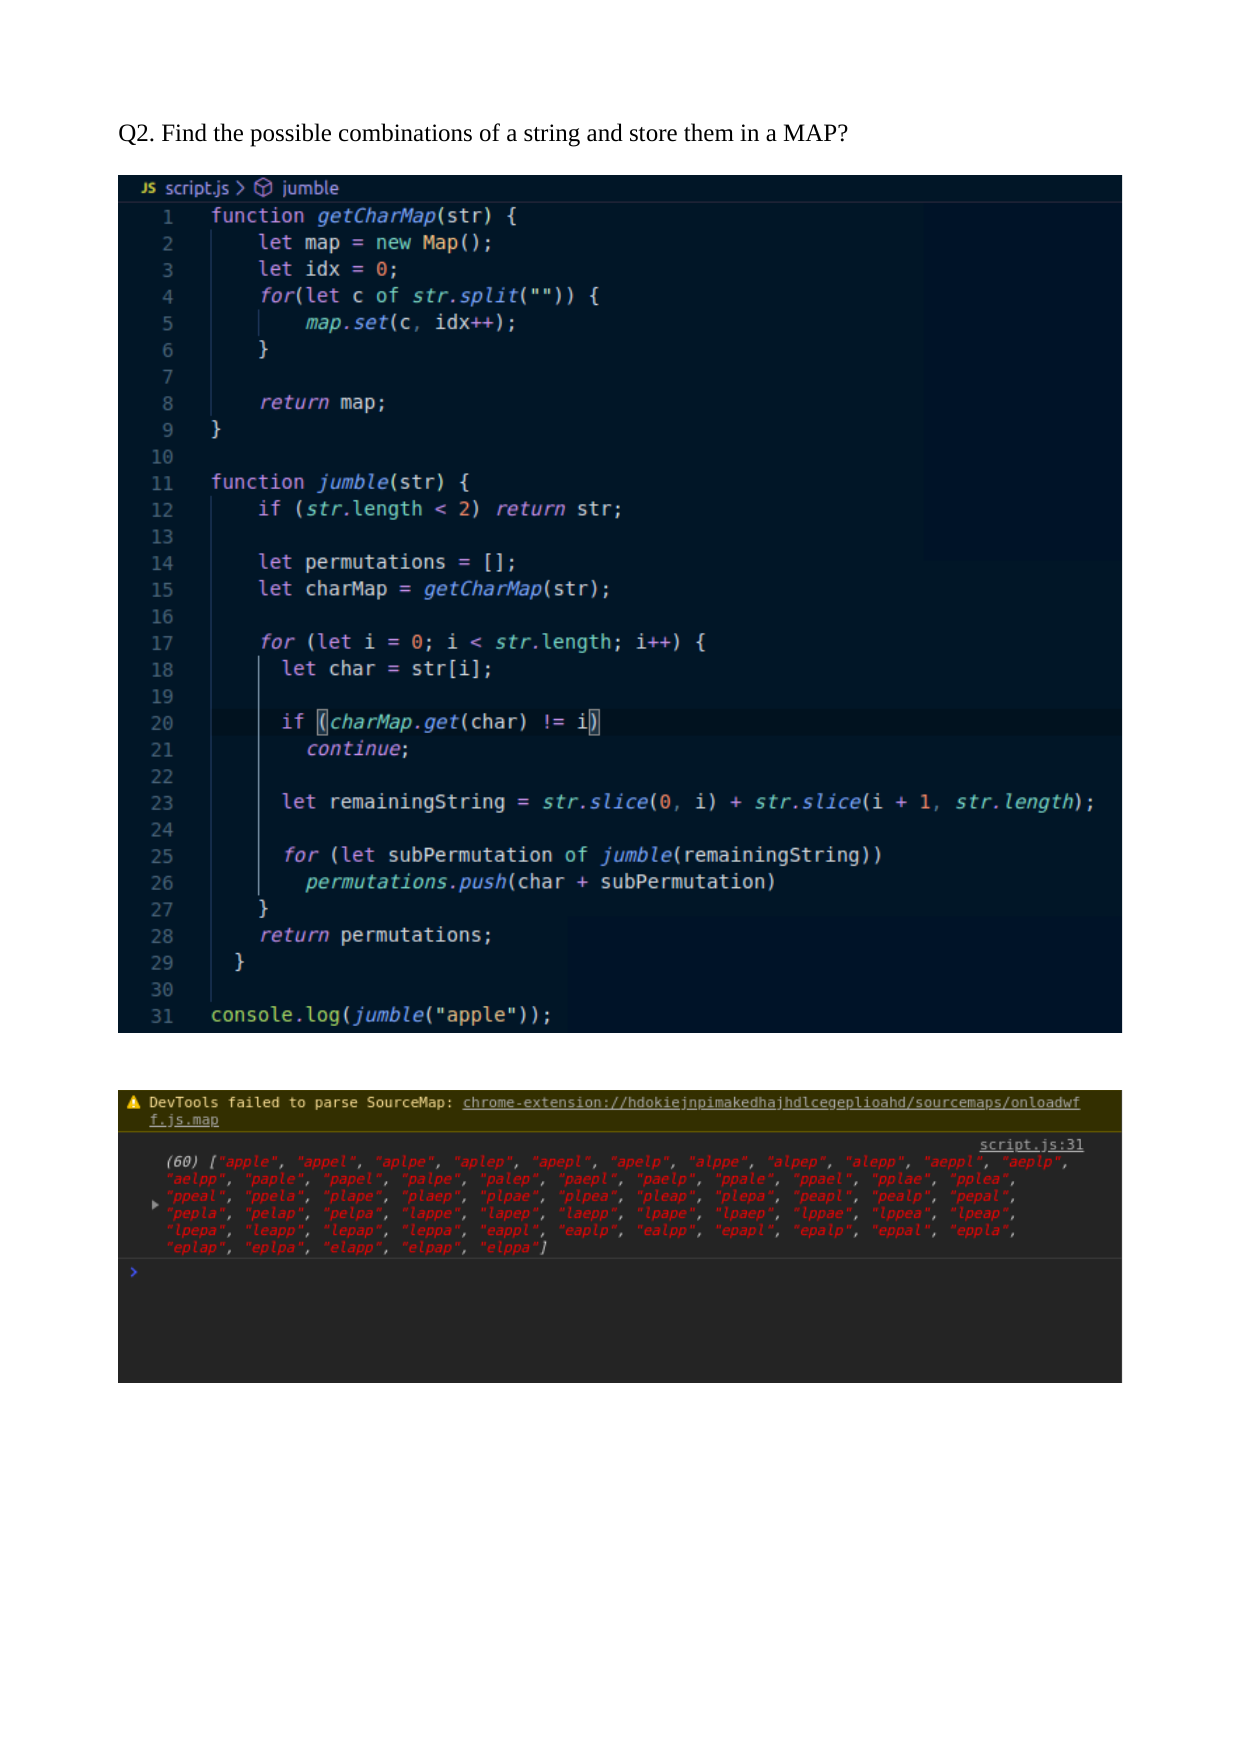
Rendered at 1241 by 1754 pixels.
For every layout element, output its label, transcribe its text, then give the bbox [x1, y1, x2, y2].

picture [118, 1090, 1123, 1383]
picture [118, 175, 1123, 1033]
text Q2. Find the possible combinations of a string and store them in a MAP? [118, 118, 1122, 147]
